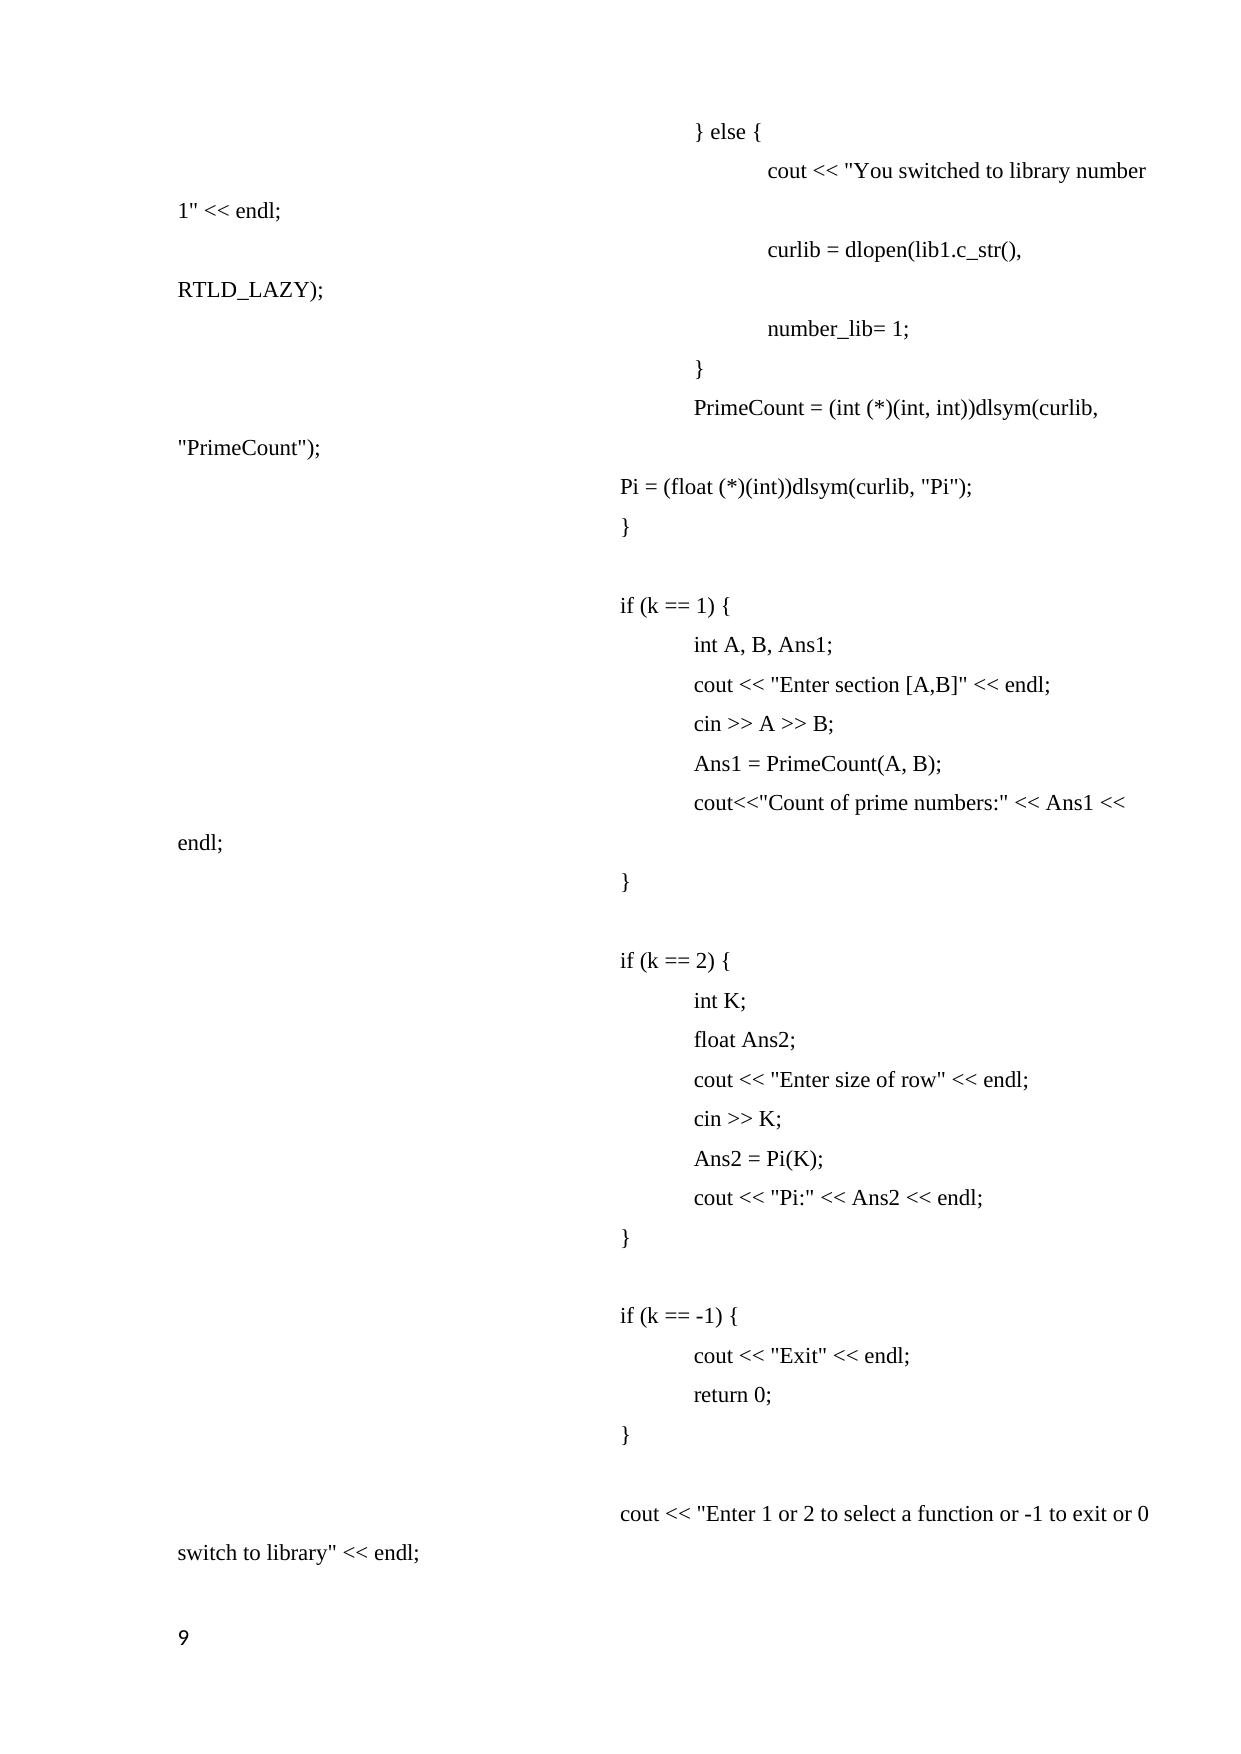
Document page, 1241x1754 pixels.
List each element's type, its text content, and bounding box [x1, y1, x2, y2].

text cout << "Enter 1 or 2 to select a function or -1 to exit or 0 switch to library" << endl; [177, 1500, 1152, 1566]
text Ans2 = Pi(K); [177, 1144, 1152, 1171]
text int K; [177, 987, 1152, 1013]
text cout << "Enter size of row" << endl; [177, 1066, 1152, 1092]
text cout << "You switched to library number 1" << endl; [177, 158, 1152, 223]
text } [177, 868, 1152, 894]
text curlib = dlopen(lib1.c_str(), RTLD_LAZY); [177, 237, 1152, 302]
text if (k == -1) { [177, 1302, 1152, 1329]
text return 0; [177, 1381, 1152, 1408]
text cin >> A >> B; [177, 710, 1152, 737]
text if (k == 1) { [177, 592, 1152, 618]
text float Ans2; [177, 1026, 1152, 1052]
text } [177, 355, 1152, 381]
text cout << "Pi:" << Ans2 << endl; [177, 1184, 1152, 1210]
text int A, B, Ans1; [177, 631, 1152, 658]
text } [177, 513, 1152, 539]
text Pi = (float (*)(int))dlsym(curlib, "Pi"); [177, 473, 1152, 500]
text cin >> K; [177, 1105, 1152, 1131]
text PrimeCount = (int (*)(int, int))dlsym(curlib, "PrimeCount"); [177, 394, 1152, 460]
text } [177, 1421, 1152, 1447]
text cout << "Exit" << endl; [177, 1342, 1152, 1368]
text } else { [177, 118, 1152, 144]
text number_lib= 1; [177, 316, 1152, 342]
text Ans1 = PrimeCount(A, B); [177, 750, 1152, 776]
text cout << "Enter section [A,B]" << endl; [177, 671, 1152, 697]
text cout<<"Count of prime numbers:" << Ans1 << endl; [177, 789, 1152, 855]
text } [177, 1223, 1152, 1250]
text if (k == 2) { [177, 947, 1152, 973]
